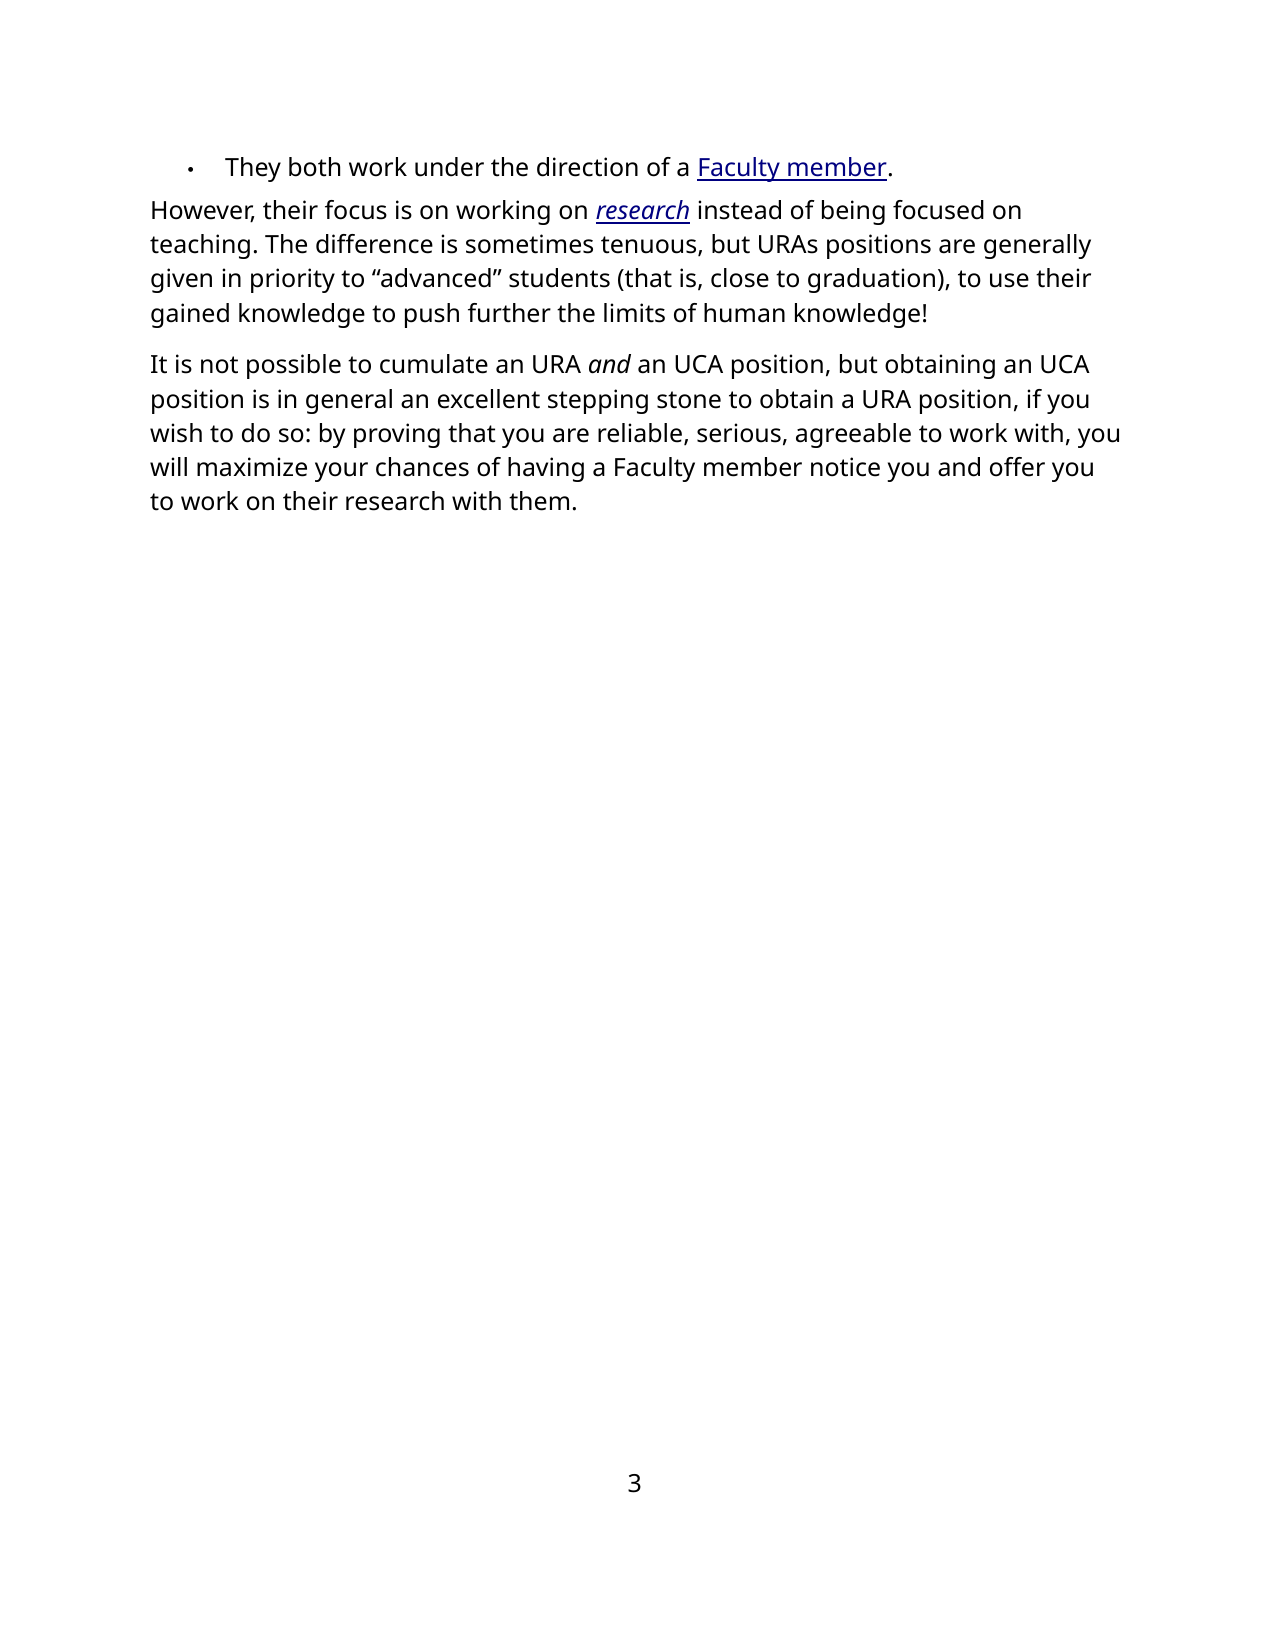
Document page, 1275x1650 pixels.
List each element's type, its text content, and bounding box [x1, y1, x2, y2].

text However, their focus is on working on research instead of being focused on teaching. The difference is sometimes tenuous, but URAs positions are generally given in priority to “advanced” students (that is, close to graduation), to use their gained knowledge to push further the limits of human knowledge! [150, 193, 1125, 329]
list They both work under the direction of a Faculty member. [187, 150, 1125, 184]
text It is not possible to cumulate an URA and an UCA position, but obtaining an UCA position is in general an excellent stepping stone to obtain a URA position, if you wish to do so: by proving that you are reliable, serious, agreeable to work with, you will maximize your chances of having a Faculty member notice you and offer you to work on their research with them. [150, 347, 1125, 517]
